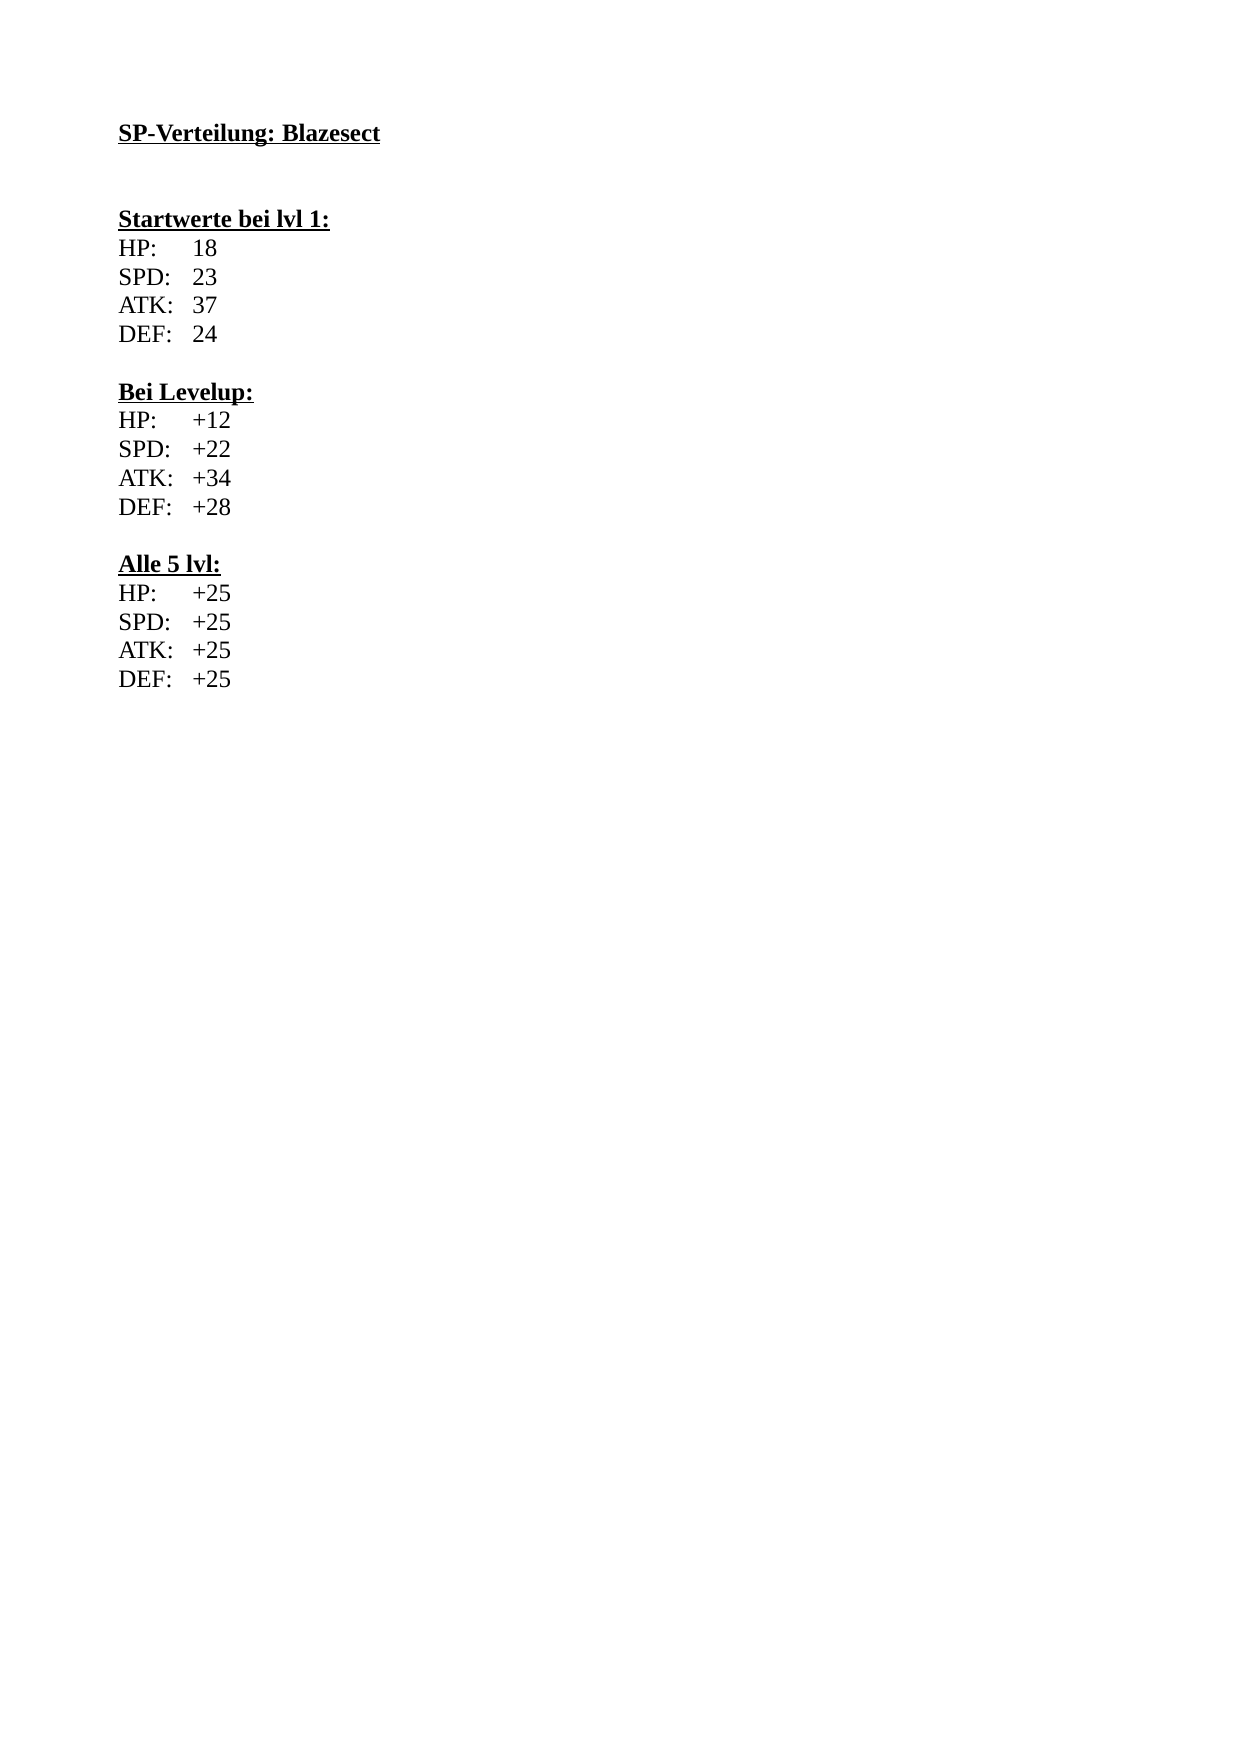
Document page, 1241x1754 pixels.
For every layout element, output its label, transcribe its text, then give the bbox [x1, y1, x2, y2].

text Alle 5 lvl: [118, 549, 1122, 578]
text HP: 18 [118, 233, 1122, 262]
text Bei Levelup: [118, 377, 1122, 406]
text DEF: +25 [118, 664, 1122, 693]
text SPD: +22 [118, 434, 1122, 463]
text DEF: +28 [118, 492, 1122, 521]
text SPD: 23 [118, 262, 1122, 291]
text DEF: 24 [118, 319, 1122, 348]
text Startwerte bei lvl 1: [118, 204, 1122, 233]
text ATK: +25 [118, 636, 1122, 664]
text SP-Verteilung: Blazesect [118, 118, 1122, 147]
text HP: +25 [118, 578, 1122, 607]
text HP: +12 [118, 406, 1122, 434]
text ATK: 37 [118, 291, 1122, 319]
text SPD: +25 [118, 607, 1122, 636]
text ATK: +34 [118, 463, 1122, 492]
